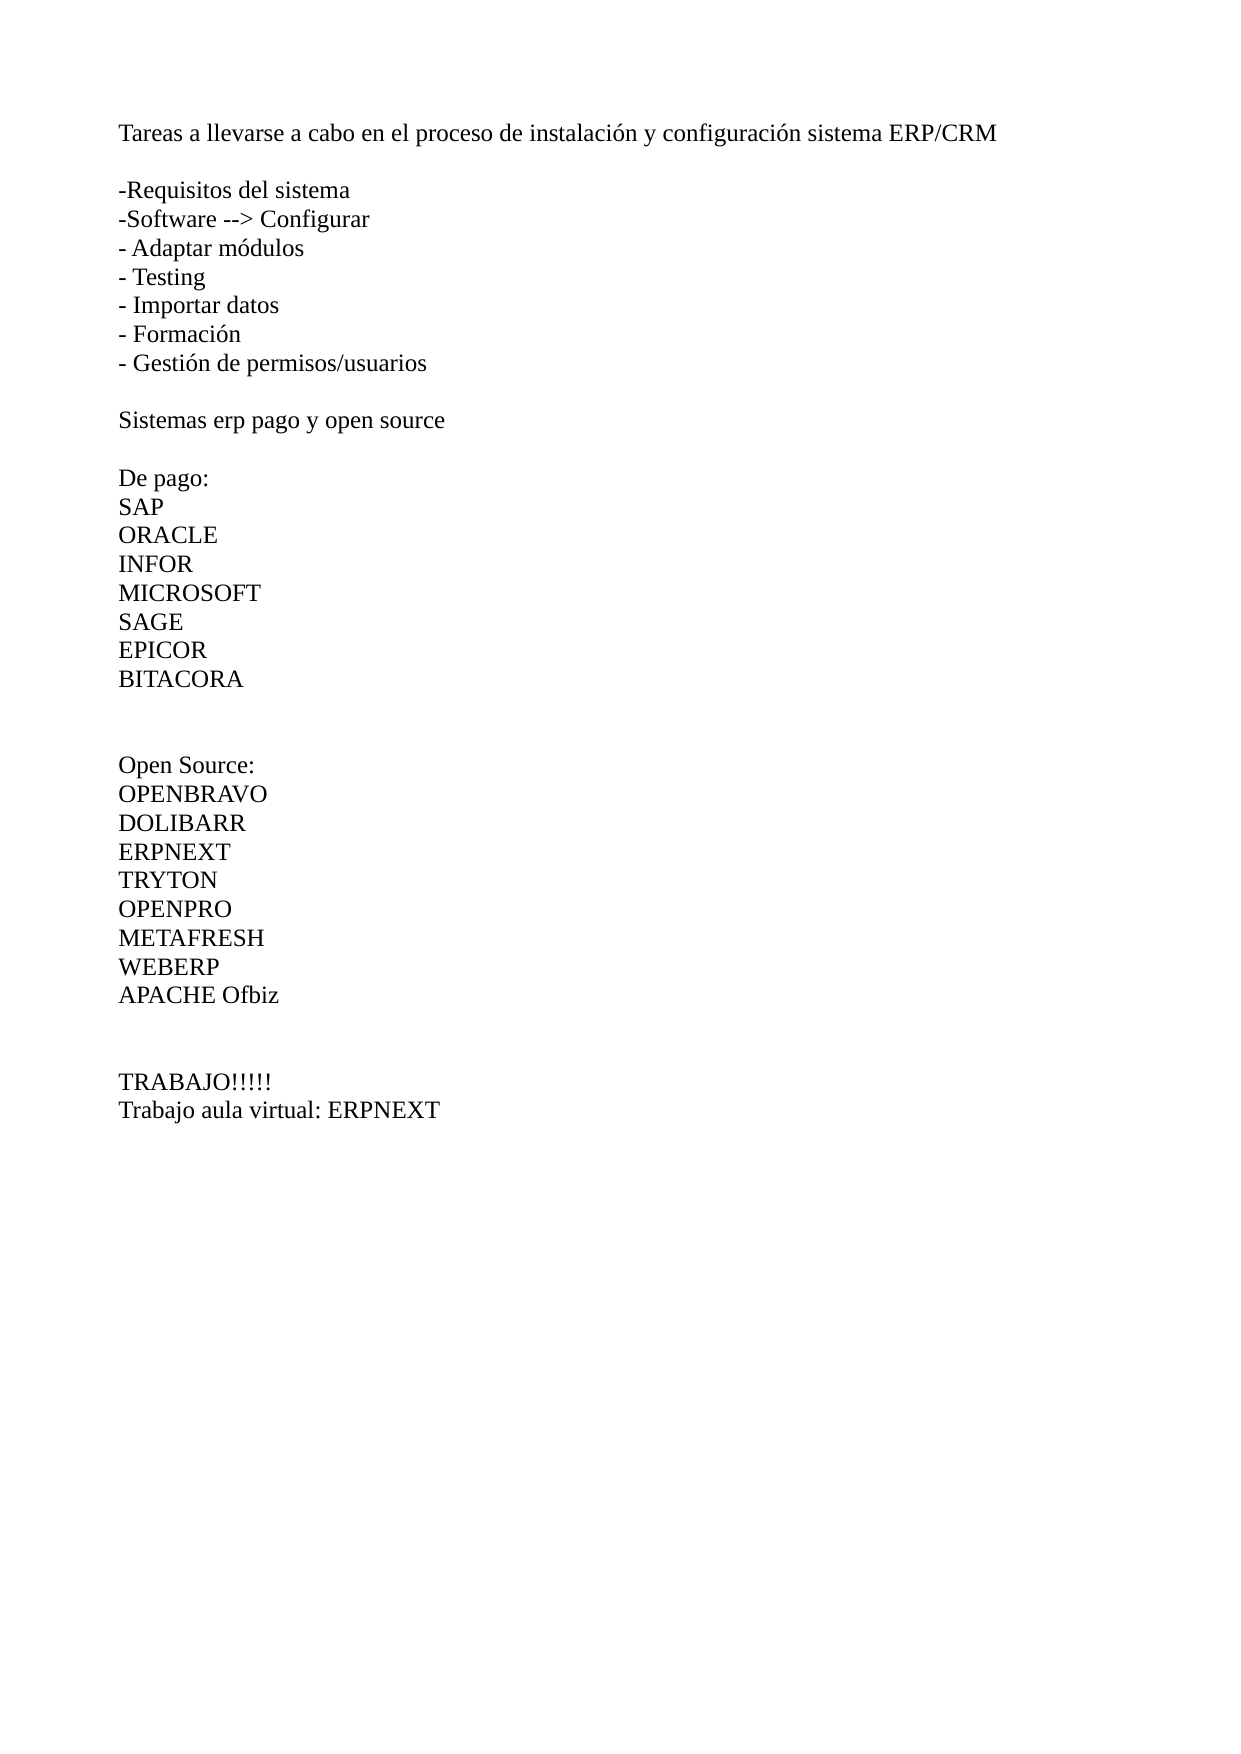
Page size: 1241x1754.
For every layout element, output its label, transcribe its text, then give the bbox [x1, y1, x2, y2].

text Open Source: [118, 751, 1122, 779]
text BITACORA [118, 664, 1122, 693]
text METAFRESH [118, 923, 1122, 952]
text ORACLE [118, 521, 1122, 549]
text TRYTON [118, 866, 1122, 894]
text TRABAJO!!!!! [118, 1067, 1122, 1096]
text SAP [118, 492, 1122, 521]
text -Requisitos del sistema [118, 176, 1122, 204]
text - Formación [118, 319, 1122, 348]
text De pago: [118, 463, 1122, 492]
text WEBERP [118, 952, 1122, 981]
text APACHE Ofbiz [118, 981, 1122, 1009]
text SAGE [118, 607, 1122, 636]
text - Testing [118, 262, 1122, 291]
text - Importar datos [118, 291, 1122, 319]
text OPENBRAVO [118, 779, 1122, 808]
text - Adaptar módulos [118, 233, 1122, 262]
text - Gestión de permisos/usuarios [118, 348, 1122, 377]
text OPENPRO [118, 894, 1122, 923]
text MICROSOFT [118, 578, 1122, 607]
text EPICOR [118, 636, 1122, 664]
text DOLIBARR [118, 808, 1122, 837]
text Tareas a llevarse a cabo en el proceso de instalación y configuración sistema ERP/CRM [118, 118, 1122, 147]
text -Software --> Configurar [118, 204, 1122, 233]
text ERPNEXT [118, 837, 1122, 866]
text Sistemas erp pago y open source [118, 406, 1122, 434]
text INFOR [118, 549, 1122, 578]
text Trabajo aula virtual: ERPNEXT [118, 1096, 1122, 1124]
